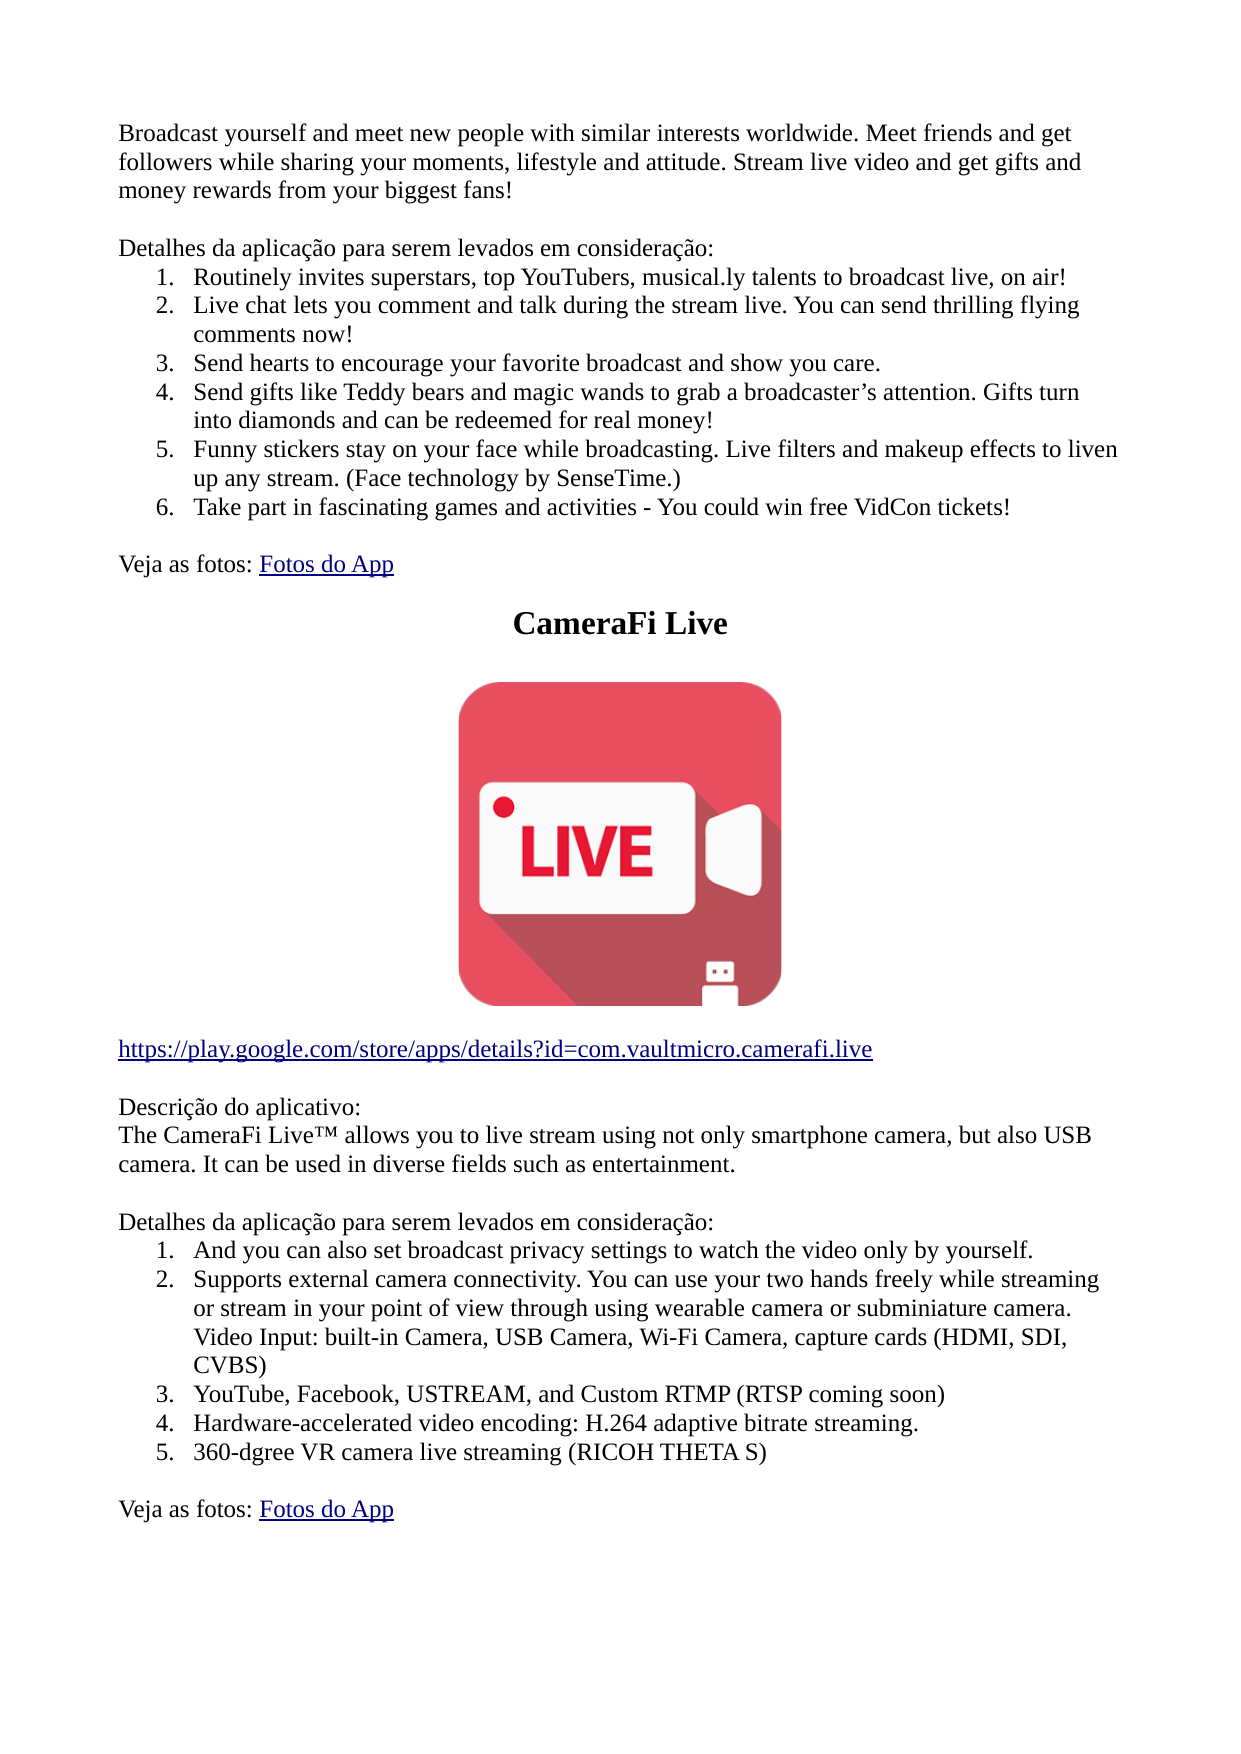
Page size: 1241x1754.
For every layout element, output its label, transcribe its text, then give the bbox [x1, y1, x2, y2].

text Veja as fotos: Fotos do App [118, 549, 1122, 578]
list YouTube, Facebook, USTREAM, and Custom RTMP (RTSP coming soon) [156, 1379, 1122, 1408]
list And you can also set broadcast privacy settings to watch the video only by yourself. [156, 1235, 1122, 1264]
list Take part in fascinating games and activities - You could win free VidCon tickets! [156, 492, 1122, 521]
text Broadcast yourself and meet new people with similar interests worldwide. Meet friends and get followers while sharing your moments, lifestyle and attitude. Stream live video and get gifts and money rewards from your biggest fans! [118, 118, 1122, 204]
list Hardware-accelerated video encoding: H.264 adaptive bitrate streaming. [156, 1408, 1122, 1437]
picture [458, 682, 782, 1006]
list 360-dgree VR camera live streaming (RICOH THETA S) [156, 1437, 1122, 1465]
text Detalhes da aplicação para serem levados em consideração: [118, 1207, 1122, 1235]
text Descrição do aplicativo: [118, 1092, 1122, 1120]
text Veja as fotos: Fotos do App [118, 1494, 1122, 1523]
text Detalhes da aplicação para serem levados em consideração: [118, 233, 1122, 262]
subtitle CameraFi Live [118, 603, 1122, 641]
text https://play.google.com/store/apps/details?id=com.vaultmicro.camerafi.live [118, 1034, 1122, 1063]
list Live chat lets you comment and talk during the stream live. You can send thrilling flying comments now! [156, 291, 1122, 348]
list Supports external camera connectivity. You can use your two hands freely while streaming or stream in your point of view through using wearable camera or subminiature camera. Video Input: built-in Camera, USB Camera, Wi-Fi Camera, capture cards (HDMI, SDI, CVBS) [156, 1264, 1122, 1379]
list Send hearts to encourage your favorite broadcast and show you care. [156, 348, 1122, 377]
list Routinely invites superstars, top YouTubers, musical.ly talents to broadcast live, on air! [156, 262, 1122, 291]
text The CameraFi Live™ allows you to live stream using not only smartphone camera, but also USB camera. It can be used in diverse fields such as entertainment. [118, 1120, 1122, 1178]
list Funny stickers stay on your face while broadcasting. Live filters and makeup effects to liven up any stream. (Face technology by SenseTime.) [156, 434, 1122, 492]
list Send gifts like Teddy bears and magic wands to grab a broadcaster’s attention. Gifts turn into diamonds and can be redeemed for real money! [156, 377, 1122, 434]
